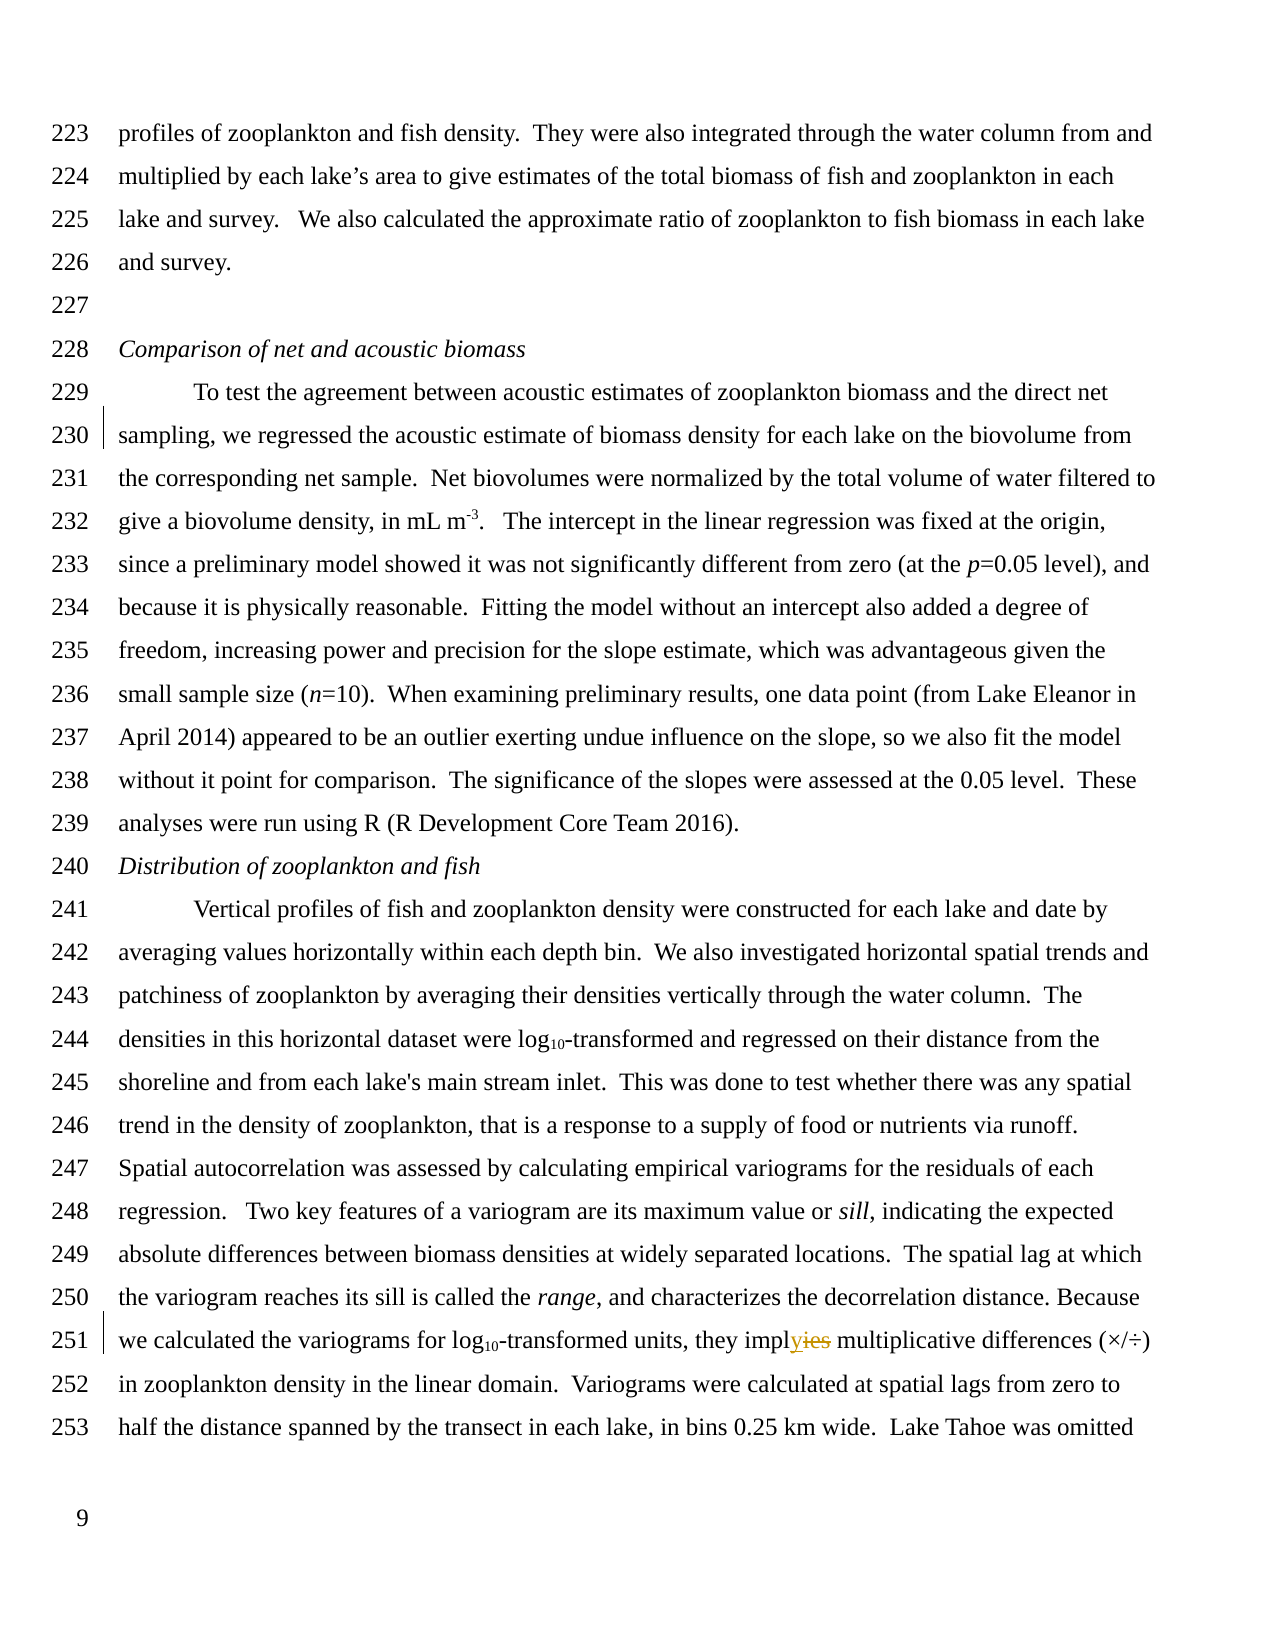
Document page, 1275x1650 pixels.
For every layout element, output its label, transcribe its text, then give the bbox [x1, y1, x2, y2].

text To test the agreement between acoustic estimates of zooplankton biomass and the direct net sampling, we regressed the acoustic estimate of biomass density for each lake on the biovolume from the corresponding net sample. Net biovolumes were normalized by the total volume of water filtered to give a biovolume density, in mL m-3. The intercept in the linear regression was fixed at the origin, since a preliminary model showed it was not significantly different from zero (at the p=0.05 level), and because it is physically reasonable. Fitting the model without an intercept also added a degree of freedom, increasing power and precision for the slope estimate, which was advantageous given the small sample size (n=10). When examining preliminary results, one data point (from Lake Eleanor in April 2014) appeared to be an outlier exerting undue influence on the slope, so we also fit the model without it point for comparison. The significance of the slopes were assessed at the 0.05 level. These analyses were run using R (R Development Core Team 2016)⁠. [118, 377, 1157, 837]
text Distribution of zooplankton and fish [118, 851, 1157, 880]
text Comparison of net and acoustic biomass [118, 334, 1157, 362]
text Vertical profiles of fish and zooplankton density were constructed for each lake and date by averaging values horizontally within each depth bin. We also investigated horizontal spatial trends and patchiness of zooplankton by averaging their densities vertically through the water column. The densities in this horizontal dataset were log10-transformed and regressed on their distance from the shoreline and from each lake's main stream inlet. This was done to test whether there was any spatial trend in the density of zooplankton, that is a response to a supply of food or nutrients via runoff. Spatial autocorrelation was assessed by calculating empirical variograms for the residuals of each regression. Two key features of a variogram are its maximum value or sill, indicating the expected absolute differences between biomass densities at widely separated locations. The spatial lag at which the variogram reaches its sill is called the range, and characterizes the decorrelation distance. Because we calculated the variograms for log10-transformed units, they imply multiplicative differences (×/÷) in zooplankton density in the linear domain. Variograms were calculated at spatial lags from zero to half the distance spanned by the transect in each lake, in bins 0.25 km wide. Lake Tahoe was omitted [118, 894, 1157, 1441]
text profiles of zooplankton and fish density. They were also integrated through the water column from and multiplied by each lake’s area to give estimates of the total biomass of fish and zooplankton in each lake and survey. We also calculated the approximate ratio of zooplankton to fish biomass in each lake and survey. [118, 118, 1157, 276]
